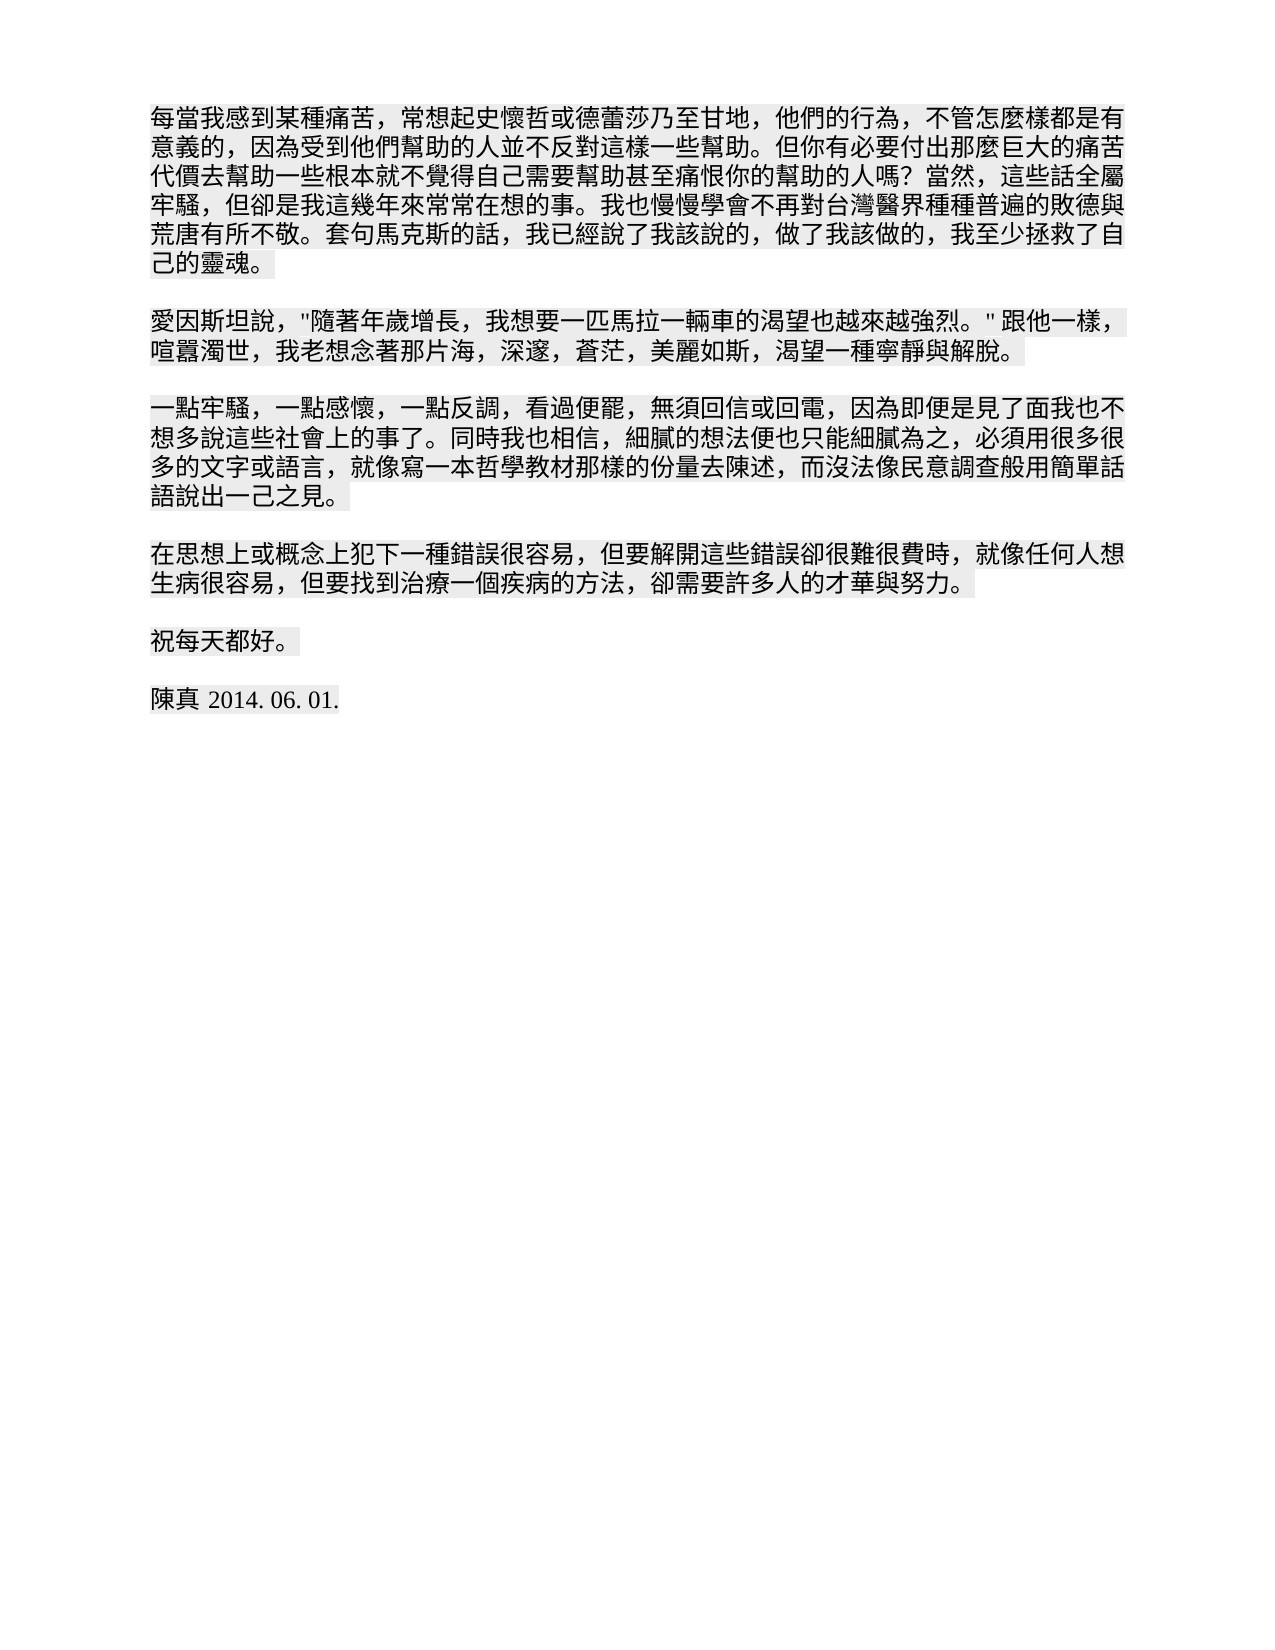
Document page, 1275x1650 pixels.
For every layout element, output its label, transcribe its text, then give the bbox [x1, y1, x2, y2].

text 黃達夫院長平安。 這本是一封不寄的信，但想想還是把它寄出。向來很少寫信，但既然寫了，不妨就寄。因為很少寫信，更幾乎不曾主動寫信給人，怕引起您誤會，以為有什麼特別的事，其實沒有。就請把它當成 "文章" 看而不需回信。 您是世上僅有的兩位能在我文字刊登前 "先睹為快" 的讀者之一。若非相信您的確想看到 (至少不會排斥) 我寫的這些無甚意義的通俗文字，我是不敢把那些諸如發表在立報上的所謂 "文章" 寄給別人的。我連呼吸都深怕打擾人們的安寧，何況文字。 不過，立報已經停刊，何時復刊我也不知道。將來復刊後，若有一絲言論禁忌或這報紙有任何違背基本是非的習性產生，我也寧可不寫，就像我從許多年前就再也不給偏離基本是非的蘋果日報寫文章一樣。杜念中社長是我好朋友，他兩年前離職了，而我發現蘋果在他離職後似乎整個腐爛而喪失了最基本的可信度，變成一種彷彿立志蠱惑人心的政治工具。題外話。 這信本來只是要提一件很小的事，那就是我有看到您批評國際醫療專區的一些看法。老實說，看到之後十分訝異。我想說的是，對於您的看法，我幾乎沒有一個字認同。我想，您應該不會在道德上對我有所質疑才對。這意味著，在這問題上，我們之間的歧見無法透過空洞的道德辭彙來釐清，更不可能透過道德指控來取得概念上的優勢。理性與價值之事，自然還是得回到理性與價值的細膩層次上來理解。 我有一個深植天性的怪癖，那就是："我總羞於說出一己之見。" 每次被迫說出自己的意見總是讓我舌頭打結，羞愧萬分。我幾乎不曾公開談論世上任何見仁見智的現實事務，因為它既然見仁見智，那麼，我的意見就只是千萬人或億萬人之一而不值得任何矚目或議論。我只對於那些像數理邏輯一般具有某種必然性或絕對性的事物或概念敢於大聲說出，就猶如我可以毫不羞赧地大聲說出 "在某個運算系統下，一加一等於二"。 我這封信就只能說出我的不認同，至於如何個不認同法，我決定就保持沉默。事實上，過去這幾星期，我對此寫了很多，多到幾乎可以寫成一本書的厚度和深度。本來想給這一系列文字取個標題叫："關於醫療專區：反對黃達夫院長的一百個理由"。我寫的自然不是一己之見，而是一些我認為基於基本理性與價值的內在一致性，人們必然應該要認同的概念或說法。但幾經思索，加上和鑑慧討論後，決定讓這些文字永沉大海。 大約 15 年有了吧，在這島上，在這樣一種暴民當道、綠衛兵橫行的社會主流氛圍底下，我早已決定盡一切可能對這一些污穢的人事物保持沉默；與其說怕，與其說噤若寒蟬，不如說不值得且不必要。 一個偉大羅馬帝國的誕生，值得一個義人的死；一個無辜的小生命，值得龐然武當少林為之瓦解；一個橫征暴斂的強權，烽火漫天，生靈塗炭，值得以命相抗；世上有許多事值得付出代價。可當你身處柏楊所說的醬缸，萬蛆鑽動，難道你要跟一隻一隻沒頭沒臉的蛆蛆拼生死？拿什麼跟牠拼？理性嗎？道德與價值嗎？這樣一種拼生死的過程與代價，如此猥瑣不堪，毫無意義。 每次不管討論什麼 (就比方說上次放寬波蘭醫學院畢業的醫師考執照的事)，沒有人真的想跟你討論，而是只要你 "非我族纇"，便想盡辦法抹黑你、惡搞你、造謠騷擾，努力把你污名化、妖魔化。前一陣子所謂反服貿便是如此，除了謠言還是謠言，除了抹黑還是抹黑，幾無一字出於理性、價值與事實。在這島上，永遠都是這樣幹的，從來不曾有一次例外。我常訝異，為何世上會有這樣一個社會，其社會成員居然對於基本事實與基本是非絲毫不感興趣，而只對立場、顏色的勝負感興趣。 特別是這十幾年來，只要對 "綠色"、對所謂本土等等，稍有不敬或不願表態效忠、不願反馬、反中，馬上就會自動招來永無止盡的抹黑造謠、攻擊與騷擾等等等。三十年來，我們幾乎已經付出一切，血淚青春，乃至家破人亡，結果卻造就一個更卑劣可怕的社會。鑑慧說，這樣的代價還不夠嗎？這樣做有意義嗎？ 我們應當竭盡所能甚至犧牲生命去幫助任何受到極不合理的傷害、陷於痛苦之中的人。但是，如果一個社會的主流氛圍或主流文化就是喜歡像蛆那樣生活，而且生活得好愉快，好興奮，好得意，對於任何皺眉者視之為敵，那你為何一定要改變醬缸、一定要改善蛆蛆的生活？在這島上，沒有人在乎什麼是非道德的，講那些給誰聽呢？反正怎麼幹都行，大家喜歡就好，你也沒法多說什麼，只能自己看著辦，看能不能逃離得遠一點，根本沒有必要去拯救一些根本不需要你來拯救、甚至痛恨你來拯救的人。 每當我感到某種痛苦，常想起史懷哲或德蕾莎乃至甘地，他們的行為，不管怎麼樣都是有意義的，因為受到他們幫助的人並不反對這樣一些幫助。但你有必要付出那麼巨大的痛苦代價去幫助一些根本就不覺得自己需要幫助甚至痛恨你的幫助的人嗎？當然，這些話全屬牢騷，但卻是我這幾年來常常在想的事。我也慢慢學會不再對台灣醫界種種普遍的敗德與荒唐有所不敬。套句馬克斯的話，我已經說了我該說的，做了我該做的，我至少拯救了自己的靈魂。 愛因斯坦說，"隨著年歲增長，我想要一匹馬拉一輛車的渴望也越來越強烈。" 跟他一樣，喧囂濁世，我老想念著那片海，深邃，蒼茫，美麗如斯，渴望一種寧靜與解脫。 一點牢騷，一點感懷，一點反調，看過便罷，無須回信或回電，因為即便是見了面我也不想多說這些社會上的事了。同時我也相信，細膩的想法便也只能細膩為之，必須用很多很多的文字或語言，就像寫一本哲學教材那樣的份量去陳述，而沒法像民意調查般用簡單話語說出一己之見。 在思想上或概念上犯下一種錯誤很容易，但要解開這些錯誤卻很難很費時，就像任何人想生病很容易，但要找到治療一個疾病的方法，卻需要許多人的才華與努力。 祝每天都好。 陳真 2014. 06. 01. [150, 75, 1125, 714]
